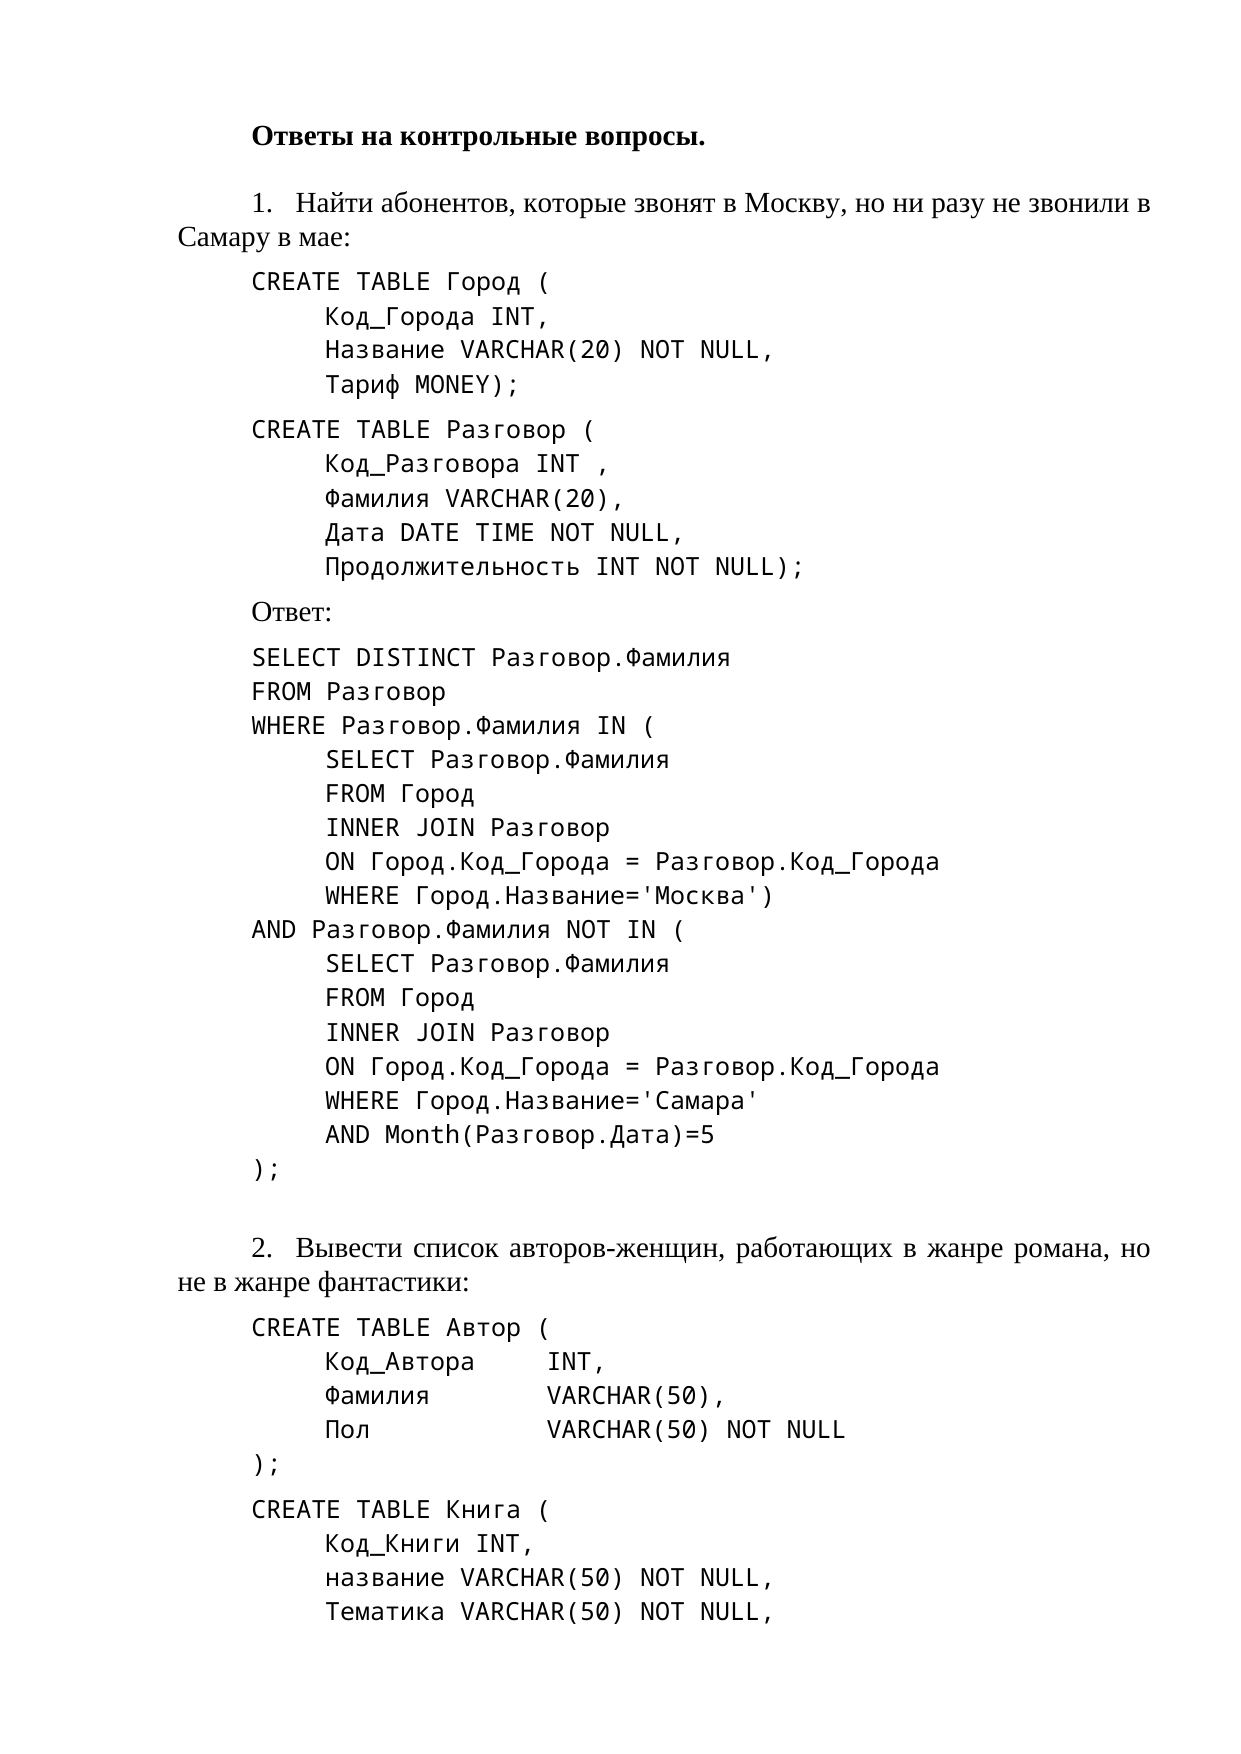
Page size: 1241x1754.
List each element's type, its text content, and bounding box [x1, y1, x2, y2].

text CREATE TABLE Автор ( [177, 1309, 1152, 1343]
text Тематика VARCHAR(50) NOT NULL, [177, 1593, 1152, 1627]
text CREATE TABLE Город ( [177, 264, 1152, 298]
list Вывести список авторов-женщин, работающих в жанре романа, но не в жанре фантастики: [177, 1230, 1152, 1297]
text Фамилия VARCHAR(50), [177, 1377, 1152, 1411]
text Продолжительность INT NOT NULL); [177, 548, 1152, 582]
text название VARCHAR(50) NOT NULL, [177, 1559, 1152, 1593]
text WHERE Город.Название='Самара' [177, 1082, 1152, 1116]
text Фамилия VARCHAR(20), [177, 480, 1152, 514]
text INNER JOIN Разговор [177, 810, 1152, 844]
text WHERE Разговор.Фамилия IN ( [177, 708, 1152, 742]
text Код_Города INT, [177, 298, 1152, 332]
text CREATE TABLE Книга ( [177, 1491, 1152, 1525]
text ON Город.Код_Города = Разговор.Код_Города [177, 1048, 1152, 1082]
text Код_Автора INT, [177, 1343, 1152, 1377]
text ); [177, 1445, 1152, 1479]
text SELECT DISTINCT Разговор.Фамилия [177, 639, 1152, 673]
text SELECT Разговор.Фамилия [177, 742, 1152, 776]
text WHERE Город.Название='Москва') [177, 878, 1152, 912]
text SELECT Разговор.Фамилия [177, 946, 1152, 980]
text Дата DATE TIME NOT NULL, [177, 514, 1152, 548]
text AND Month(Разговор.Дата)=5 [177, 1116, 1152, 1150]
text Код_Разговора INT , [177, 446, 1152, 480]
text FROM Разговор [177, 673, 1152, 708]
text Пол VARCHAR(50) NOT NULL [177, 1411, 1152, 1445]
text CREATE TABLE Разговор ( [177, 412, 1152, 446]
text Название VARCHAR(20) NOT NULL, [177, 332, 1152, 366]
text FROM Город [177, 980, 1152, 1014]
list Найти абонентов, которые звонят в Москву, но ни разу не звонили в Самару в мае: [177, 185, 1152, 252]
text FROM Город [177, 776, 1152, 810]
text AND Разговор.Фамилия NOT IN ( [177, 912, 1152, 946]
list Ответ: [177, 594, 1152, 628]
text INNER JOIN Разговор [177, 1014, 1152, 1048]
text ON Город.Код_Города = Разговор.Код_Города [177, 844, 1152, 878]
text Код_Книги INT, [177, 1525, 1152, 1559]
text Тариф MONEY); [177, 366, 1152, 400]
list Ответы на контрольные вопросы. [177, 118, 1152, 152]
text ); [177, 1150, 1152, 1184]
